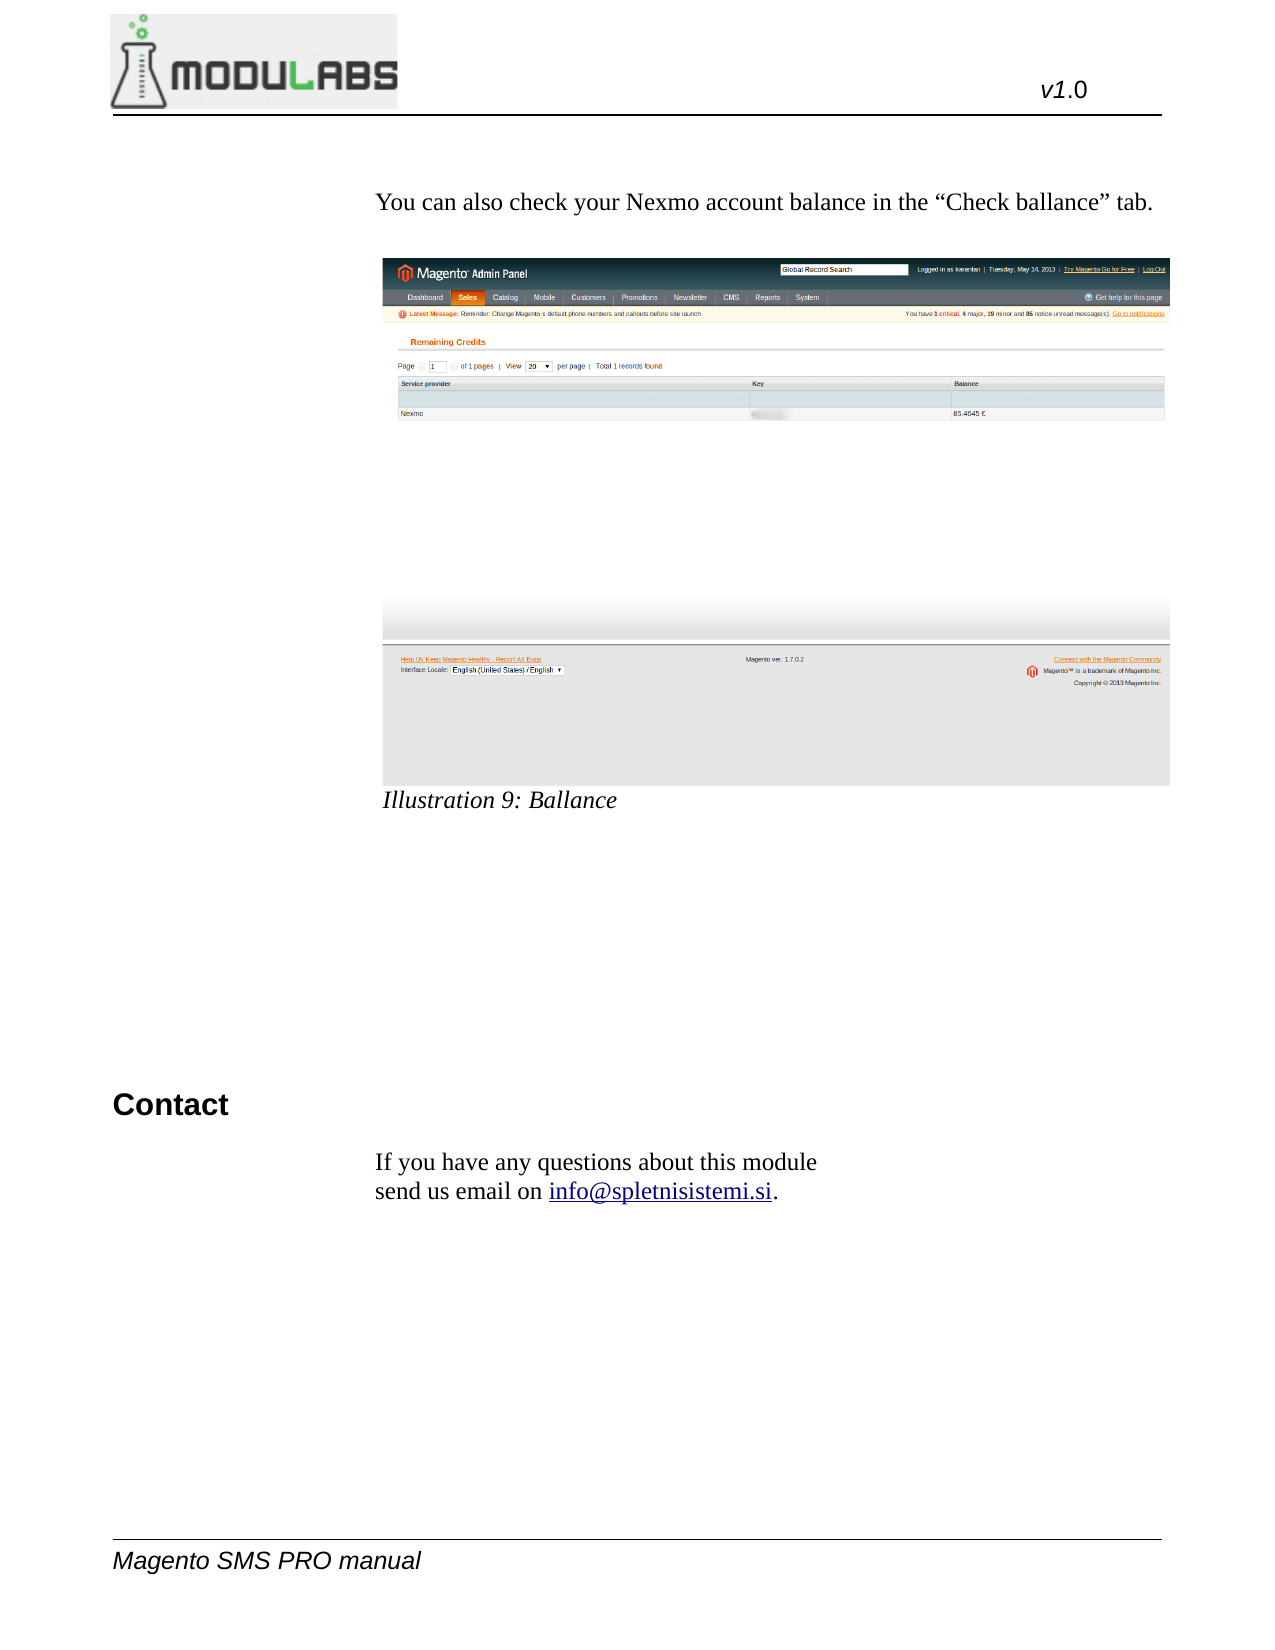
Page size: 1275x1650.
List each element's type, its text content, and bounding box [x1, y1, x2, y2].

text You can also check your Nexmo account balance in the “Check ballance” tab. [375, 187, 1162, 216]
picture [382, 258, 1170, 786]
picture [110, 14, 398, 109]
text Illustration 9: Ballance [382, 786, 1170, 814]
subtitle Contact [112, 1086, 1162, 1122]
text If you have any questions about this module send us email on info@spletnisistemi.si. [375, 1147, 862, 1204]
